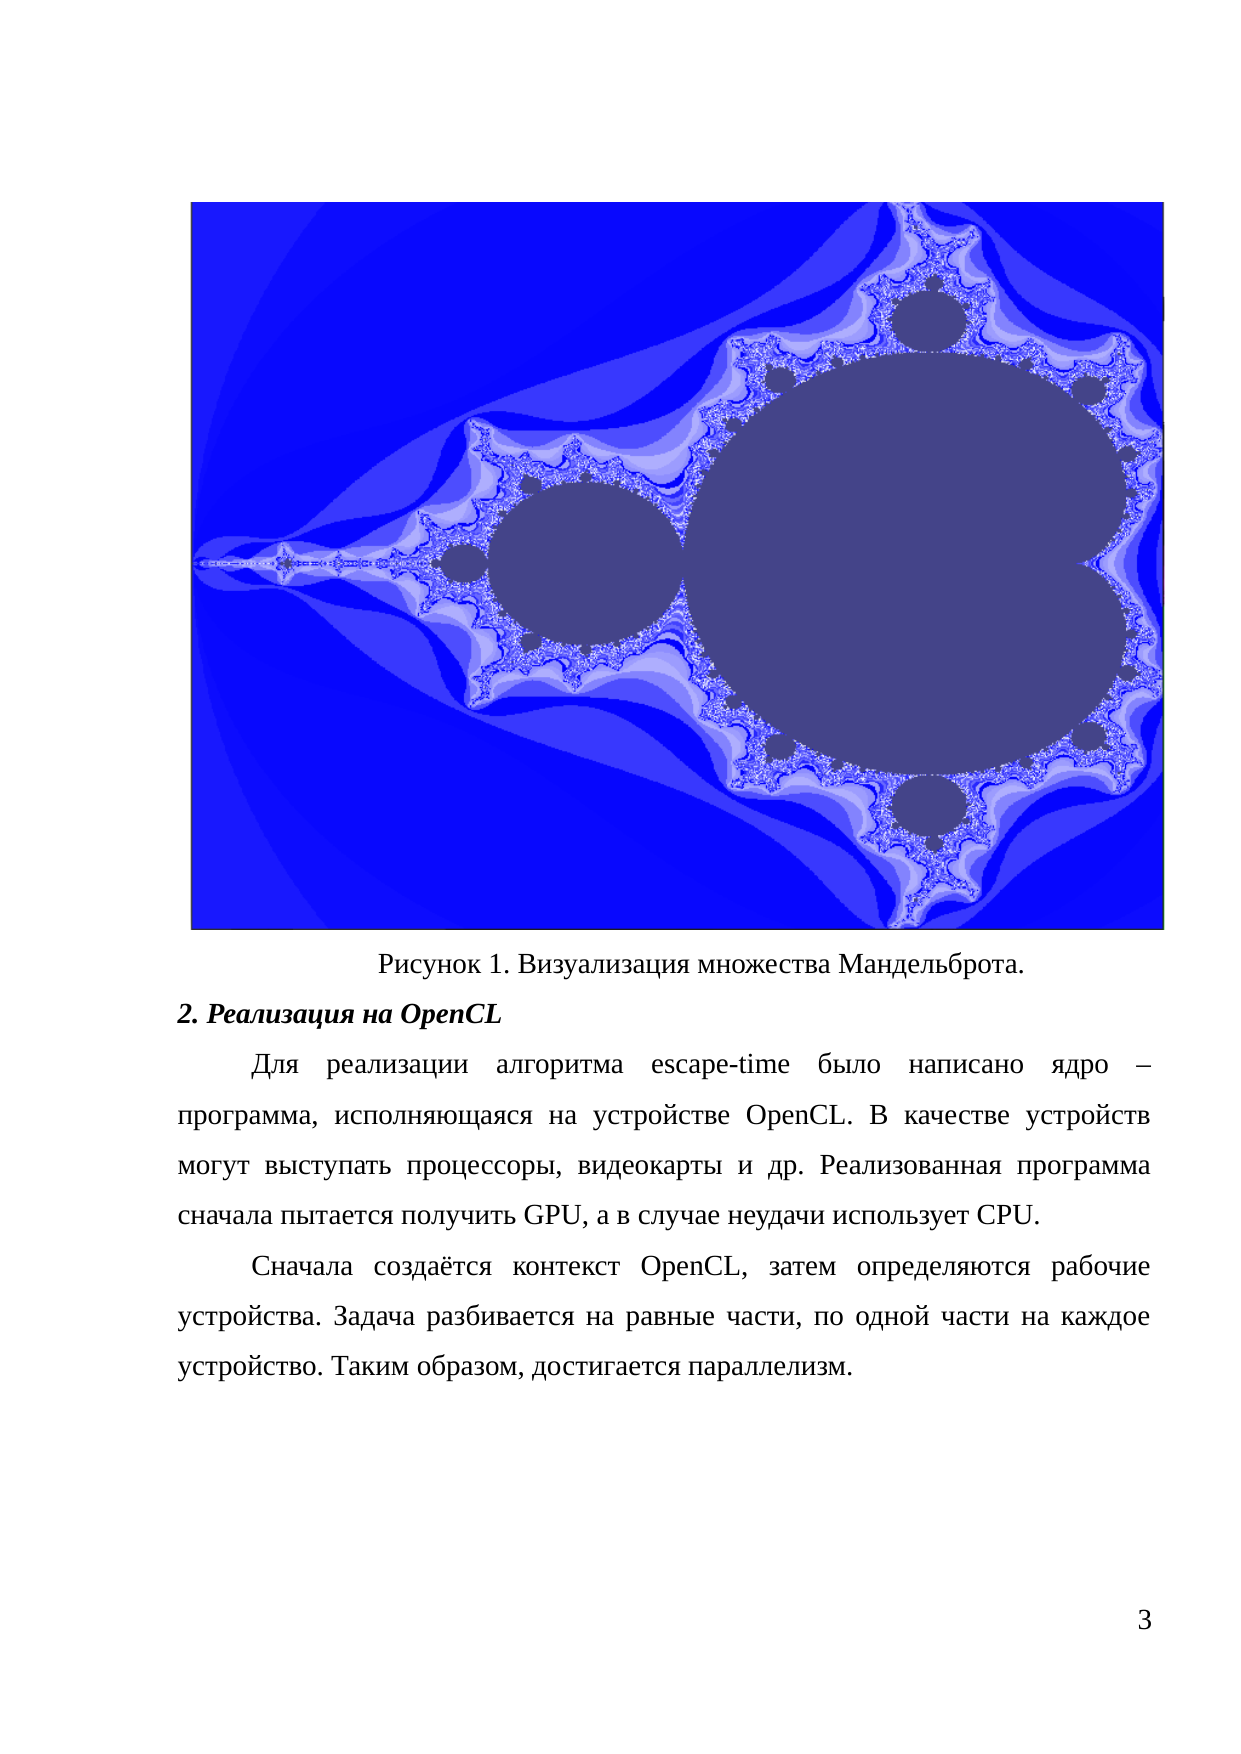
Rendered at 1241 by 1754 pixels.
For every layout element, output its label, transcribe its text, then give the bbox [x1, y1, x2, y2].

picture [190, 202, 1165, 930]
text Рисунок 1. Визуализация множества Мандельброта. [177, 181, 1152, 979]
list 2. Реализация на OpenCL [177, 996, 1152, 1030]
text Для реализации алгоритма escape-time было написано ядро – программа, исполняющаяся на устройстве OpenCL. В качестве устройств могут выступать процессоры, видеокарты и др. Реализованная программа сначала пытается получить GPU, а в случае неудачи использует CPU. [177, 1047, 1152, 1231]
text Сначала создаётся контекст OpenCL, затем определяются рабочие устройства. Задача разбивается на равные части, по одной части на каждое устройство. Таким образом, достигается параллелизм. [177, 1248, 1152, 1382]
